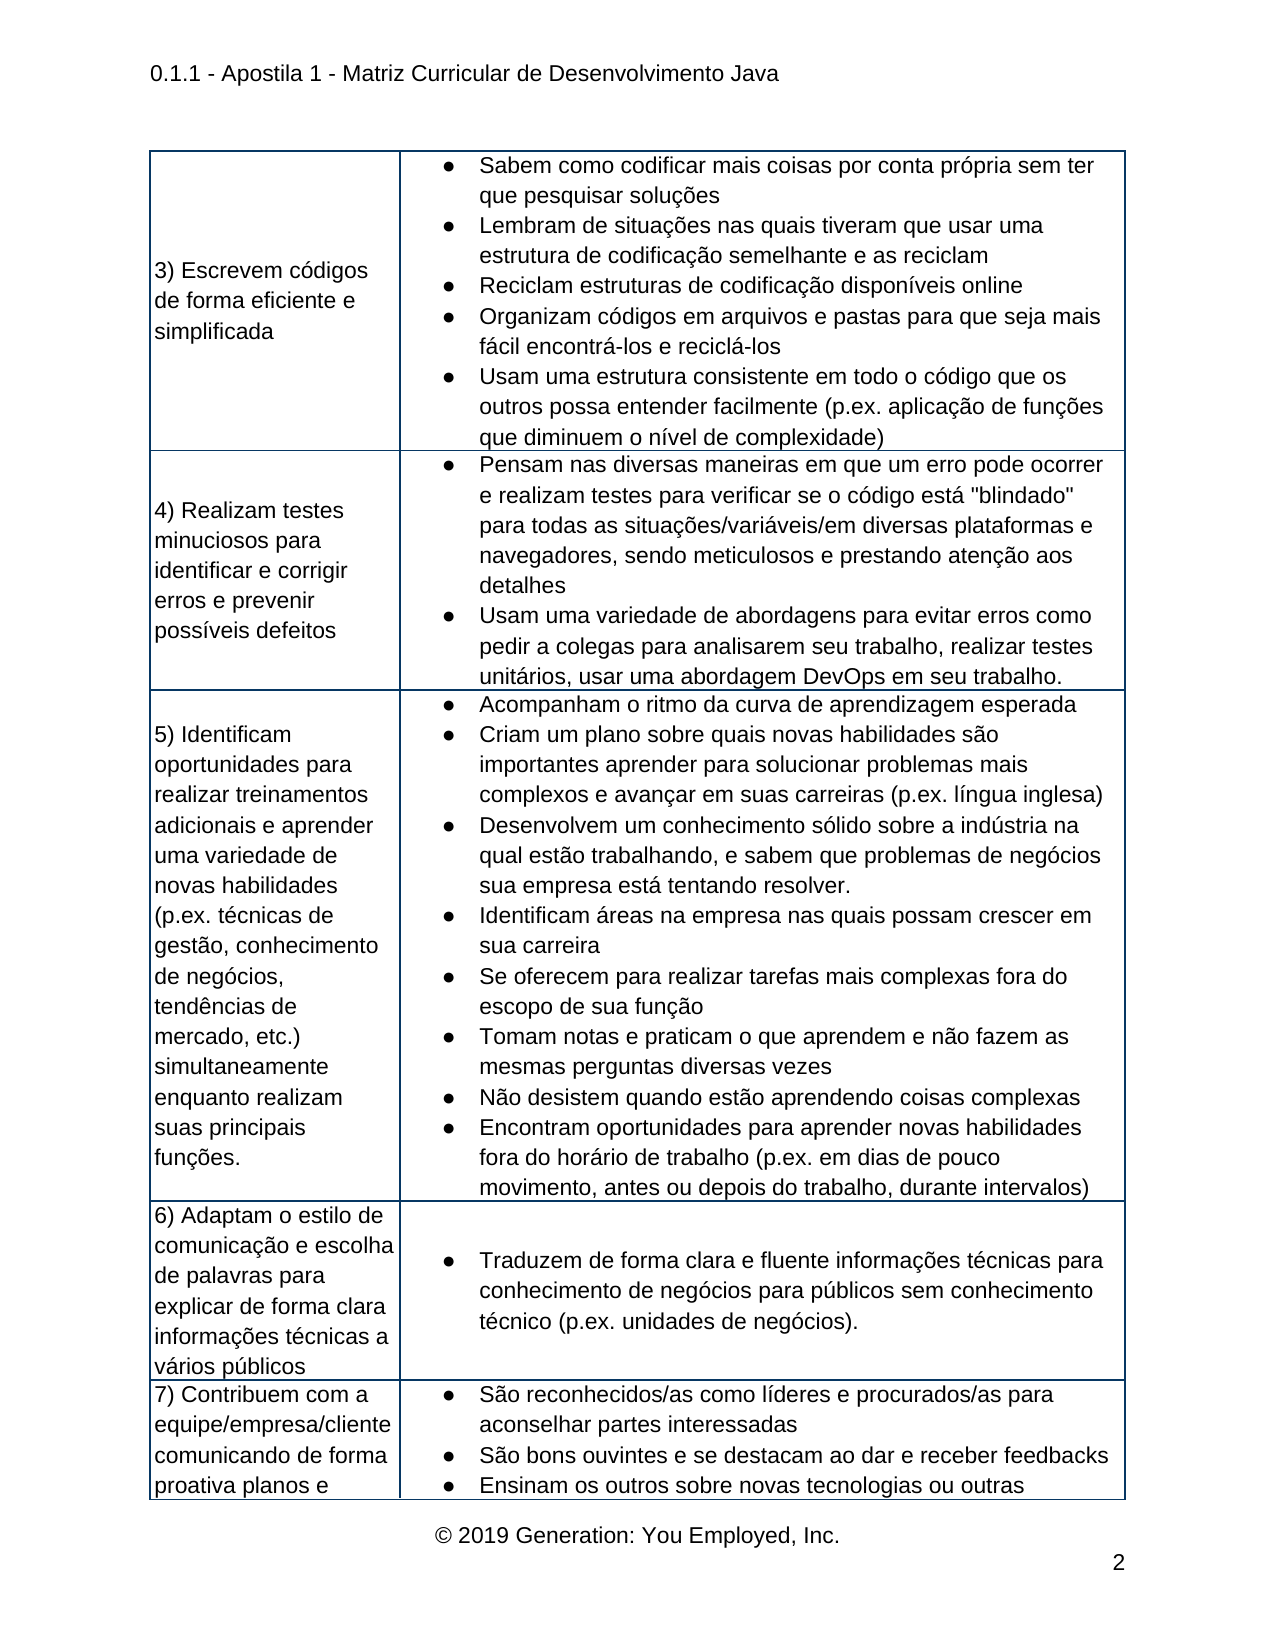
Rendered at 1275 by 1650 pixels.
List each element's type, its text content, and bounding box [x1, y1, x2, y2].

table_cell 6) Adaptam o estilo de comunicação e escolha de palavras para explicar de forma clara informações técnicas a vários públicos [151, 1202, 399, 1379]
table_cell 7) Contribuem com a equipe/empresa/cliente comunicando de forma proativa planos e [151, 1381, 399, 1498]
table_cell São reconhecidos/as como líderes e procurados/as para aconselhar partes interessadas São bons ouvintes e se destacam ao dar e receber feedbacks Ensinam os outros sobre novas tecnologias ou outras habilidades que adquiram Garantem, de forma proativa, o compartilhamento de aprendizagens, melhores práticas e soluções com partes interessadas [401, 1381, 1124, 1498]
table_cell 3) Escrevem códigos de forma eficiente e simplificada [151, 152, 399, 450]
table_cell Acompanham o ritmo da curva de aprendizagem esperada Criam um plano sobre quais novas habilidades são importantes aprender para solucionar problemas mais complexos e avançar em suas carreiras (p.ex. língua inglesa) Desenvolvem um conhecimento sólido sobre a indústria na qual estão trabalhando, e sabem que problemas de negócios sua empresa está tentando resolver. Identificam áreas na empresa nas quais possam crescer em sua carreira Se oferecem para realizar tarefas mais complexas fora do escopo de sua função Tomam notas e praticam o que aprendem e não fazem as mesmas perguntas diversas vezes Não desistem quando estão aprendendo coisas complexas Encontram oportunidades para aprender novas habilidades fora do horário de trabalho (p.ex. em dias de pouco movimento, antes ou depois do trabalho, durante intervalos) [401, 691, 1124, 1200]
table_cell Traduzem de forma clara e fluente informações técnicas para conhecimento de negócios para públicos sem conhecimento técnico (p.ex. unidades de negócios). [401, 1202, 1124, 1379]
table_cell 4) Realizam testes minuciosos para identificar e corrigir erros e prevenir possíveis defeitos [151, 451, 399, 689]
table_cell Pensam nas diversas maneiras em que um erro pode ocorrer e realizam testes para verificar se o código está "blindado" para todas as situações/variáveis/em diversas plataformas e navegadores, sendo meticulosos e prestando atenção aos detalhes Usam uma variedade de abordagens para evitar erros como pedir a colegas para analisarem seu trabalho, realizar testes unitários, usar uma abordagem DevOps em seu trabalho. [401, 451, 1124, 689]
table_cell 5) Identificam oportunidades para realizar treinamentos adicionais e aprender uma variedade de novas habilidades (p.ex. técnicas de gestão, conhecimento de negócios, tendências de mercado, etc.) simultaneamente enquanto realizam suas principais funções. [151, 691, 399, 1200]
table_cell Sabem como codificar mais coisas por conta própria sem ter que pesquisar soluções Lembram de situações nas quais tiveram que usar uma estrutura de codificação semelhante e as reciclam Reciclam estruturas de codificação disponíveis online Organizam códigos em arquivos e pastas para que seja mais fácil encontrá-los e reciclá-los Usam uma estrutura consistente em todo o código que os outros possa entender facilmente (p.ex. aplicação de funções que diminuem o nível de complexidade) [401, 152, 1124, 450]
